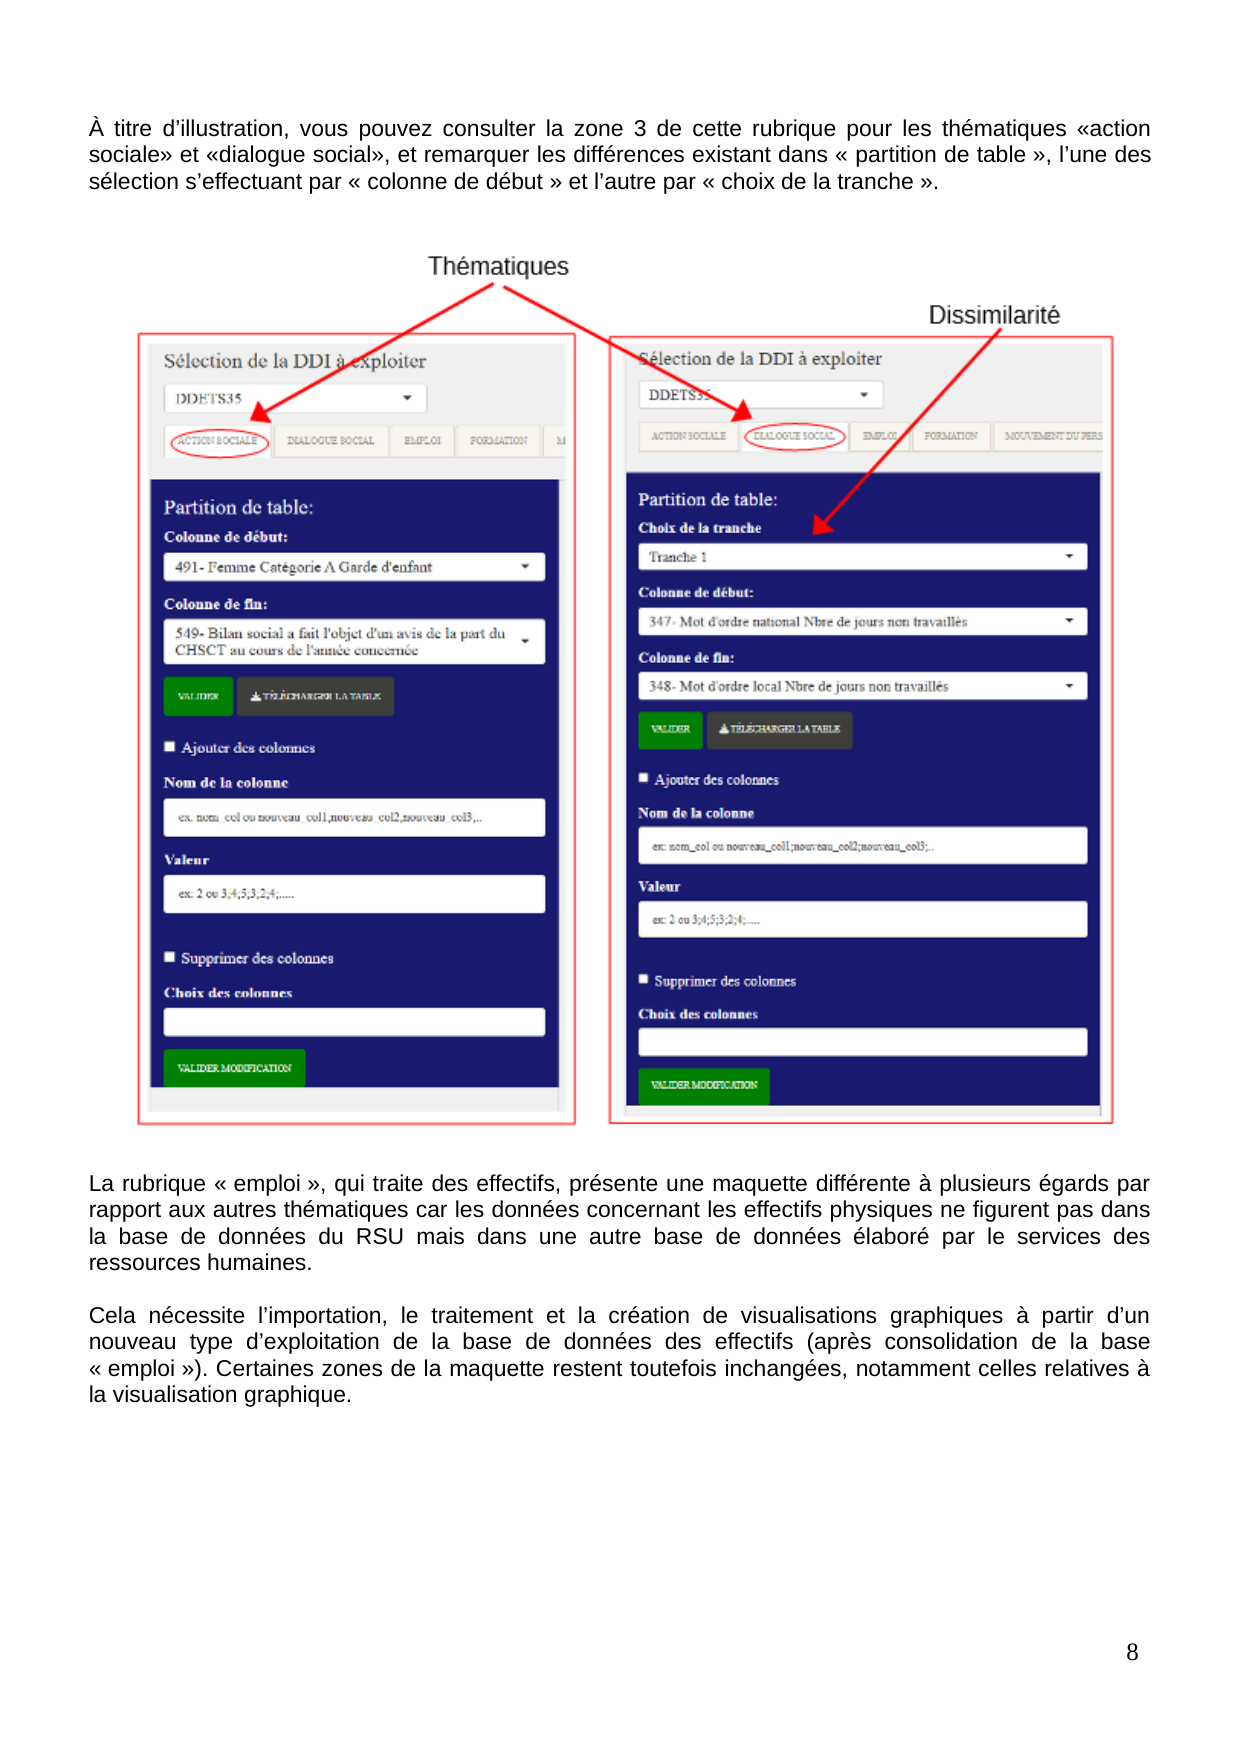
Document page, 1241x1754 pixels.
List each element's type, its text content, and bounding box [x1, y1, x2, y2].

text À titre d’illustration, vous pouvez consulter la zone 3 de cette rubrique pour les thématiques «action sociale» et «dialogue social», et remarquer les différences existant dans « partition de table », l’une des sélection s’effectuant par « colonne de début » et l’autre par « choix de la tranche ». [88, 115, 1152, 194]
text Cela nécessite l’importation, le traitement et la création de visualisations graphiques à partir d’un nouveau type d’exploitation de la base de données des effectifs (après consolidation de la base « emploi »). Certaines zones de la maquette restent toutefois inchangées, notamment celles relatives à la visualisation graphique. [88, 1302, 1152, 1407]
text La rubrique « emploi », qui traite des effectifs, présente une maquette différente à plusieurs égards par rapport aux autres thématiques car les données concernant les effectifs physiques ne figurent pas dans la base de données du RSU mais dans une autre base de données élaboré par le services des ressources humaines. [88, 1170, 1152, 1276]
picture [118, 246, 1123, 1144]
